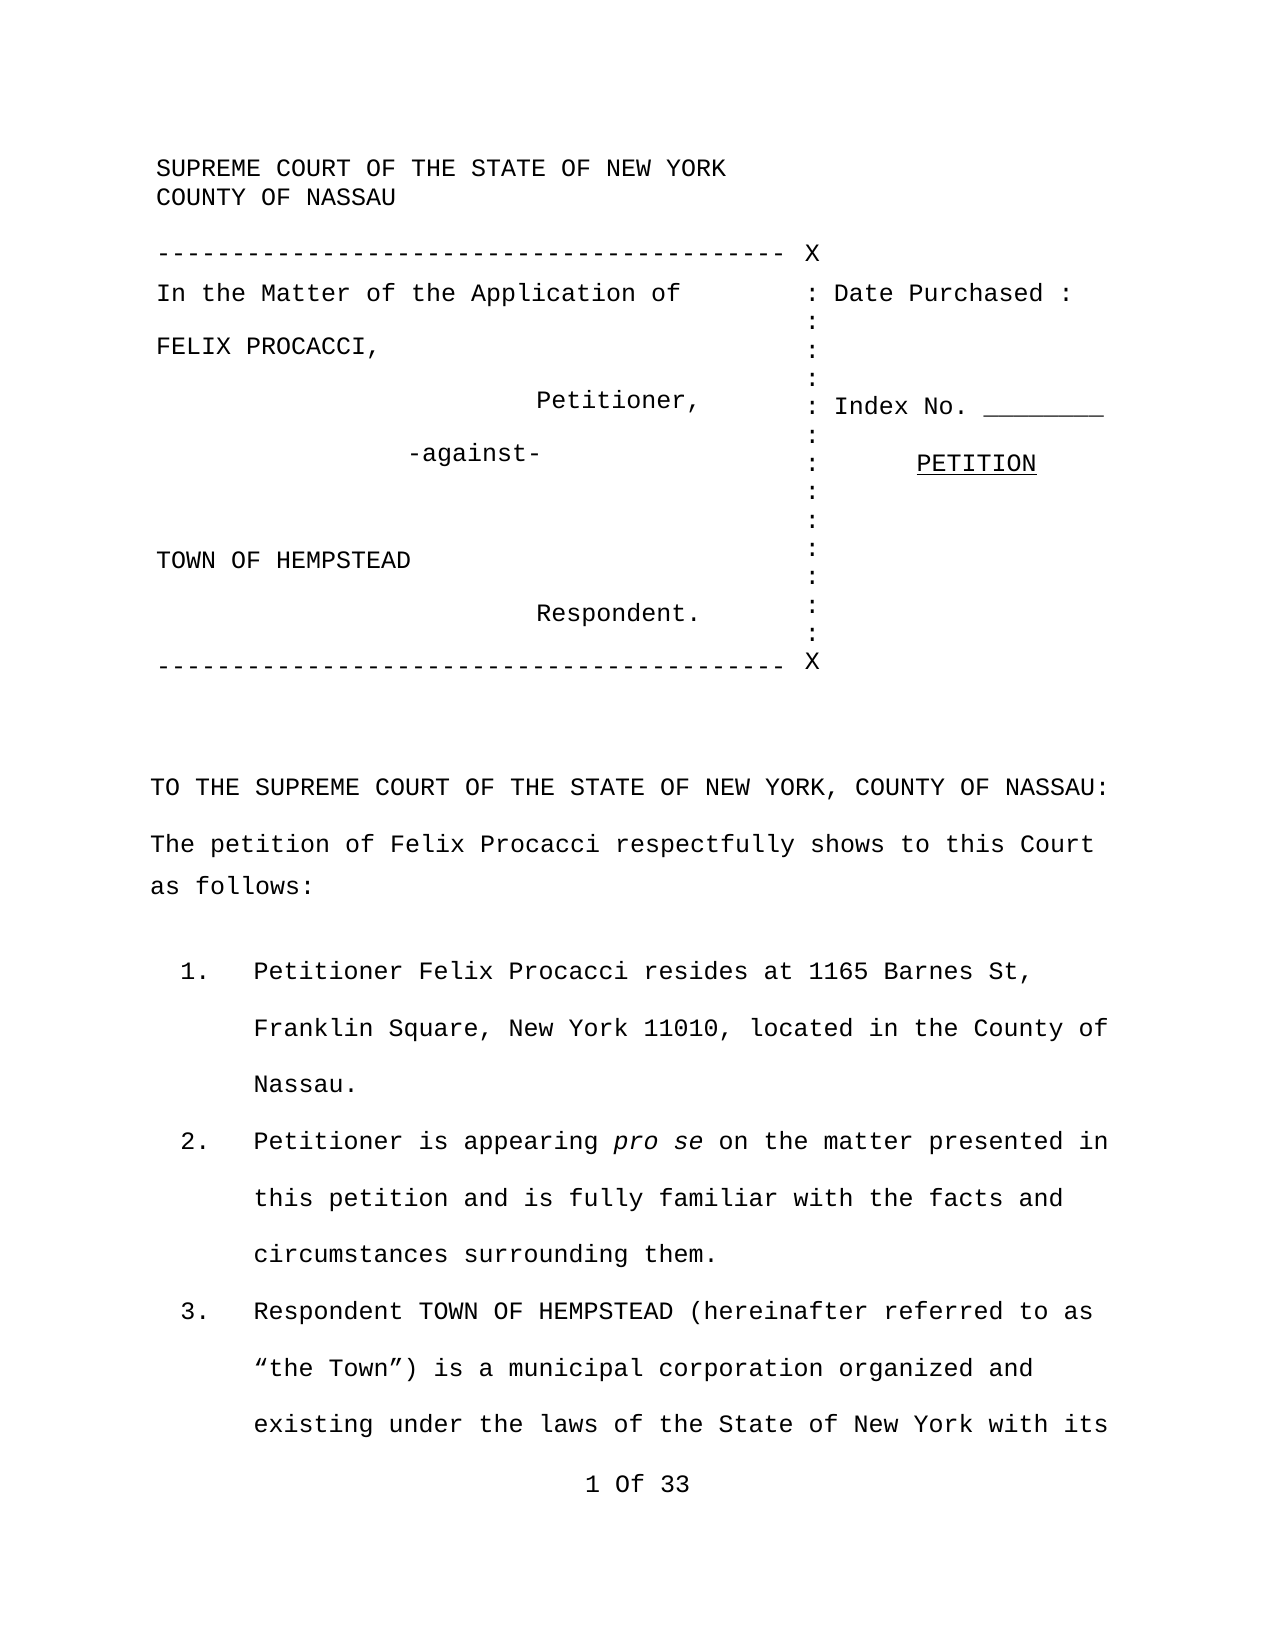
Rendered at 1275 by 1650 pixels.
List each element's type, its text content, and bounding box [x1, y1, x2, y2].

table_cell In the Matter of the Application of FELIX PROCACCI, Petitioner, -against- TOWN OF HEMPSTEAD Respondent. ------------------------------------------ [150, 275, 799, 688]
list Petitioner is appearing pro se on the matter presented in this petition and is fully familiar with the facts and circumstances surrounding them. [180, 1129, 1125, 1270]
table_header [828, 150, 1125, 275]
text TO THE SUPREME COURT OF THE STATE OF NEW YORK, COUNTY OF NASSAU: [150, 774, 1125, 803]
table_cell Date Purchased : Index No. ________ PETITION [828, 275, 1125, 688]
table_header SUPREME COURT OF THE STATE OF NEW YORK COUNTY OF NASSAU ------------------------------------------ [150, 150, 799, 275]
table_header X [799, 150, 828, 275]
table_cell : : : : : : : : : : : : : X [799, 275, 828, 688]
text The petition of Felix Procacci respectfully shows to this Court as follows: [150, 831, 1125, 902]
list Petitioner Felix Procacci resides at 1165 Barnes St, Franklin Square, New York 11010, located in the County of Nassau. [180, 959, 1125, 1100]
list Respondent Town of Hempstead (hereinafter referred to as “the Town”) is a municipal corporation organized and existing under the laws of the State of New York with its [180, 1299, 1125, 1440]
